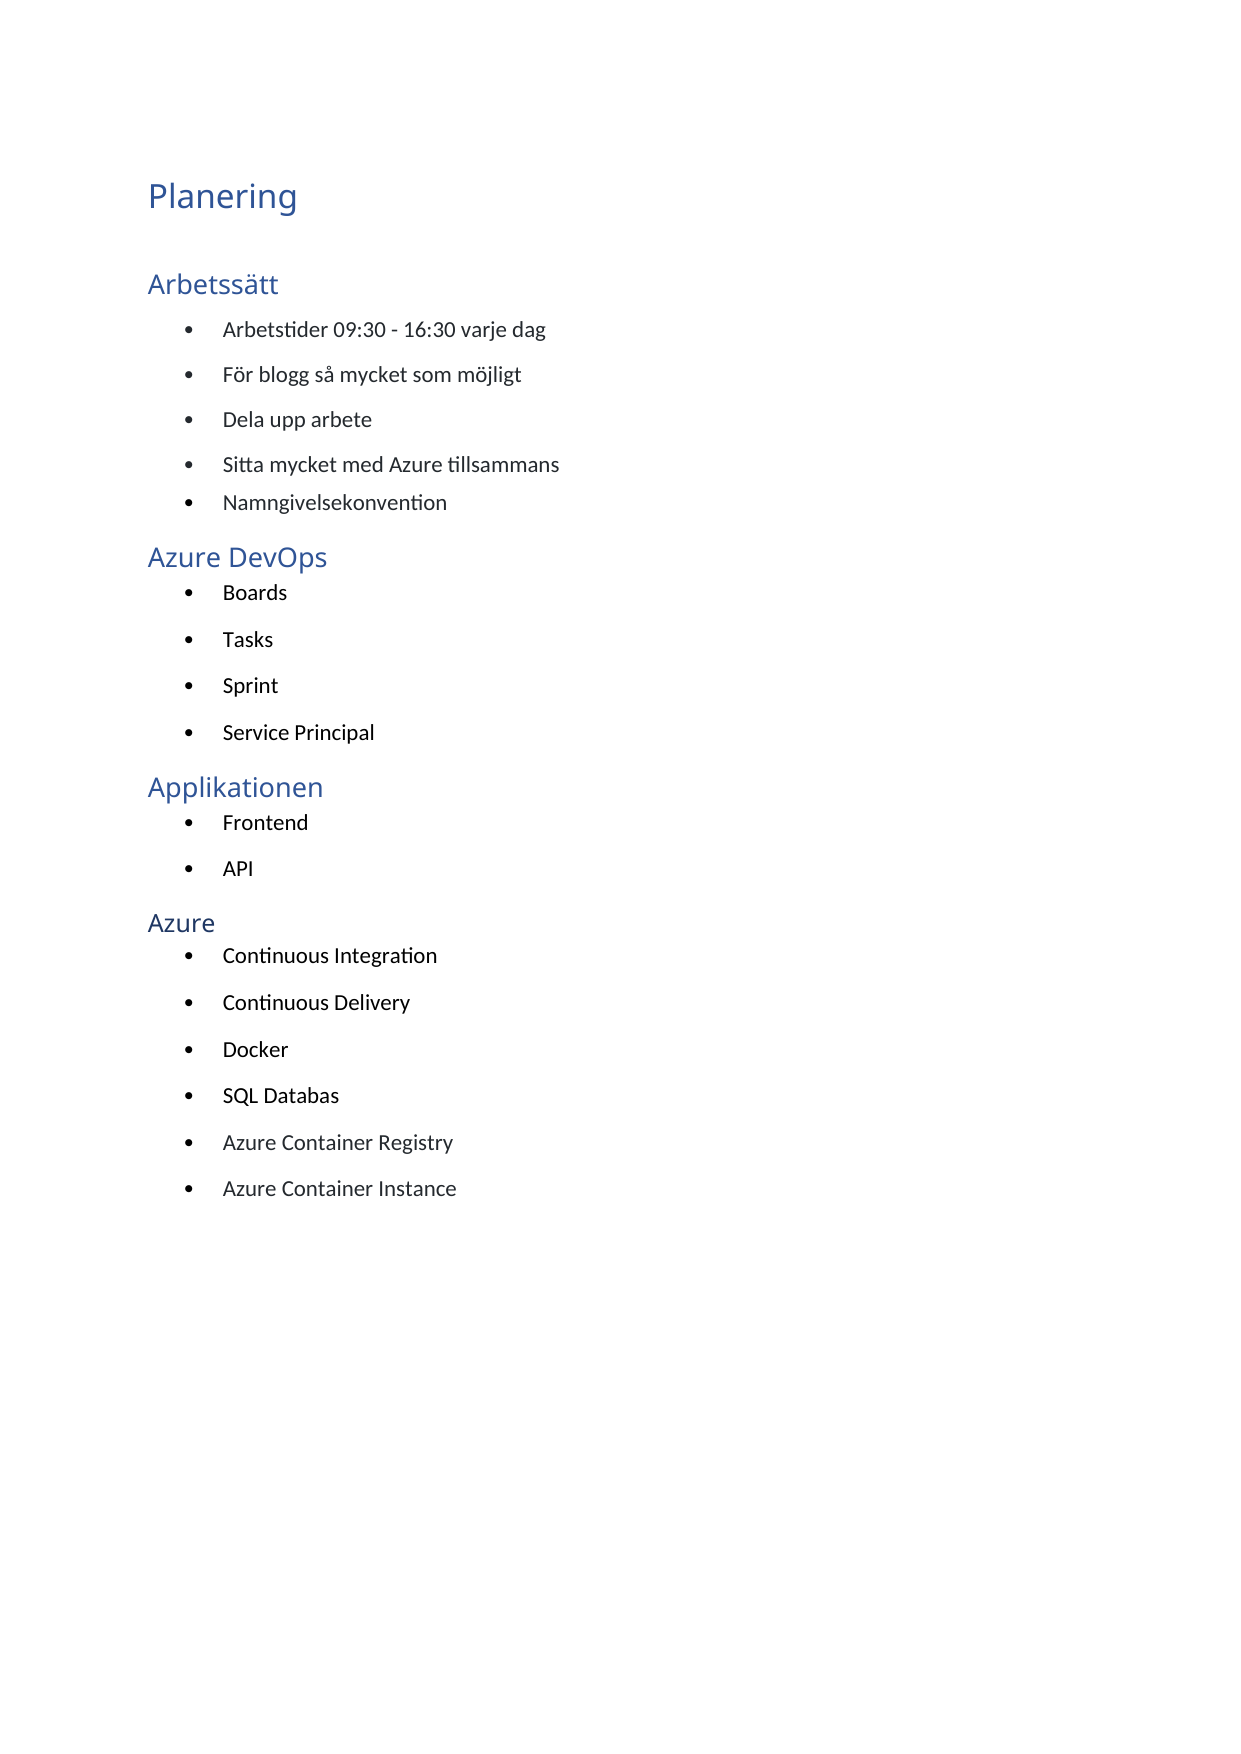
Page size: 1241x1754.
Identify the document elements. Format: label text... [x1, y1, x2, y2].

list Namngivelsekonvention [185, 488, 1093, 516]
list Azure Container Registry [185, 1128, 1093, 1156]
subtitle Applikationen [148, 769, 1093, 806]
list Docker [185, 1035, 1093, 1063]
list Frontend [185, 808, 1093, 836]
list Continuous Integration [185, 942, 1093, 970]
subtitle Azure DevOps [148, 539, 1093, 576]
list Arbetstider 09:30 - 16:30 varje dag [185, 316, 1093, 344]
list Dela upp arbete [185, 405, 1093, 433]
list SQL Databas [185, 1081, 1093, 1109]
subtitle Azure [148, 905, 1093, 939]
list API [185, 854, 1093, 883]
list Sprint [185, 671, 1093, 699]
subtitle Arbetssätt [148, 266, 1093, 303]
list Boards [185, 578, 1093, 606]
list Service Principal [185, 718, 1093, 746]
list Azure Container Instance [185, 1174, 1093, 1202]
subtitle Planering [148, 173, 1093, 218]
list För blogg så mycket som möjligt [185, 360, 1093, 388]
list Sitta mycket med Azure tillsammans [185, 450, 1093, 478]
list Tasks [185, 625, 1093, 653]
list Continuous Delivery [185, 988, 1093, 1016]
